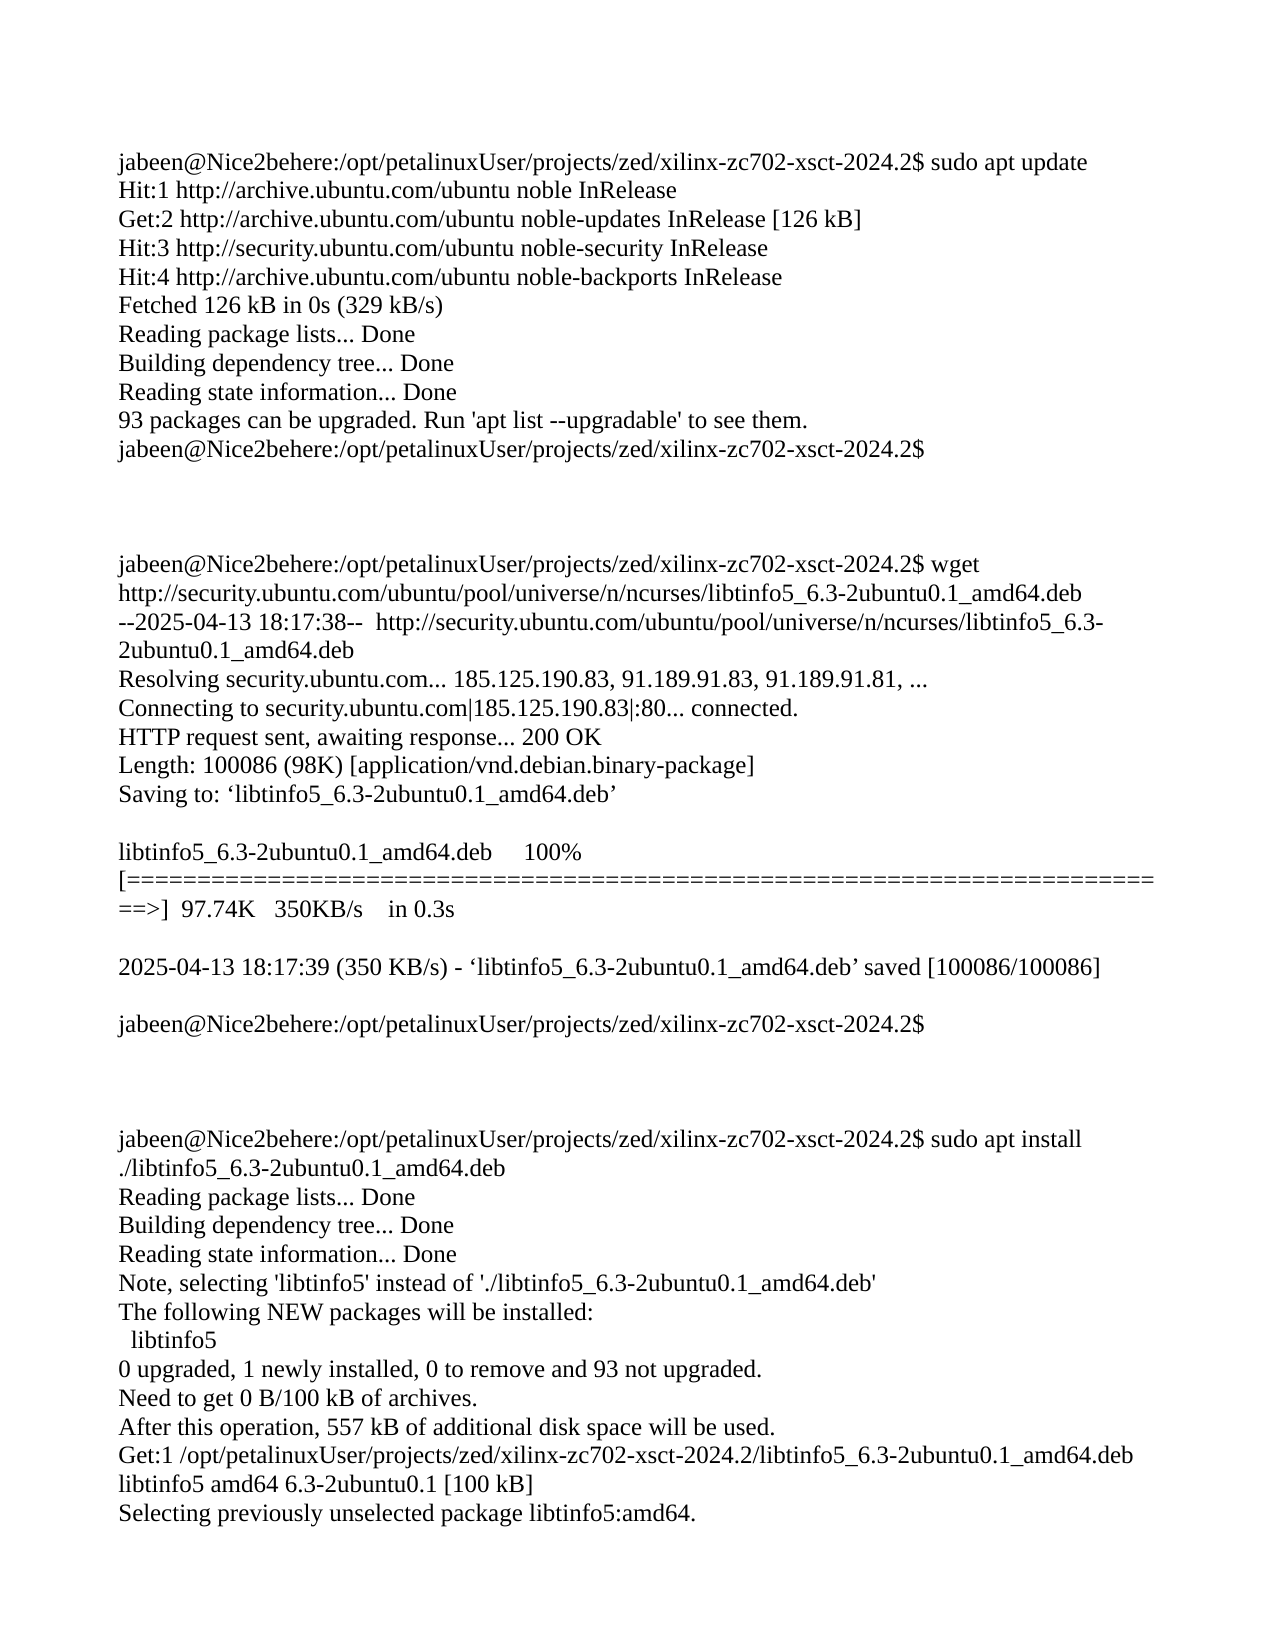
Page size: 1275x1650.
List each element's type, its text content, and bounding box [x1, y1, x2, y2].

text Need to get 0 B/100 kB of archives. [118, 1383, 1157, 1412]
text 93 packages can be upgraded. Run 'apt list --upgradable' to see them. [118, 406, 1157, 434]
text Building dependency tree... Done [118, 348, 1157, 377]
text libtinfo5_6.3-2ubuntu0.1_amd64.deb 100%[===========================================================================>] 97.74K 350KB/s in 0.3s [118, 837, 1157, 923]
text Hit:4 http://archive.ubuntu.com/ubuntu noble-backports InRelease [118, 262, 1157, 291]
text Building dependency tree... Done [118, 1211, 1157, 1239]
text jabeen@Nice2behere:/opt/petalinuxUser/projects/zed/xilinx-zc702-xsct-2024.2$ [118, 1009, 1157, 1038]
text HTTP request sent, awaiting response... 200 OK [118, 722, 1157, 751]
text jabeen@Nice2behere:/opt/petalinuxUser/projects/zed/xilinx-zc702-xsct-2024.2$ wget http://security.ubuntu.com/ubuntu/pool/universe/n/ncurses/libtinfo5_6.3-2ubuntu0.1_amd64.deb [118, 549, 1157, 607]
text jabeen@Nice2behere:/opt/petalinuxUser/projects/zed/xilinx-zc702-xsct-2024.2$ [118, 434, 1157, 463]
text Reading package lists... Done [118, 319, 1157, 348]
text Get:1 /opt/petalinuxUser/projects/zed/xilinx-zc702-xsct-2024.2/libtinfo5_6.3-2ubuntu0.1_amd64.deb libtinfo5 amd64 6.3-2ubuntu0.1 [100 kB] [118, 1441, 1157, 1498]
text Reading state information... Done [118, 377, 1157, 406]
text --2025-04-13 18:17:38-- http://security.ubuntu.com/ubuntu/pool/universe/n/ncurses/libtinfo5_6.3-2ubuntu0.1_amd64.deb [118, 607, 1157, 664]
text Resolving security.ubuntu.com... 185.125.190.83, 91.189.91.83, 91.189.91.81, ... [118, 664, 1157, 693]
text 0 upgraded, 1 newly installed, 0 to remove and 93 not upgraded. [118, 1354, 1157, 1383]
text jabeen@Nice2behere:/opt/petalinuxUser/projects/zed/xilinx-zc702-xsct-2024.2$ sudo apt update [118, 147, 1157, 176]
text Fetched 126 kB in 0s (329 kB/s) [118, 291, 1157, 319]
text Reading package lists... Done [118, 1182, 1157, 1211]
text jabeen@Nice2behere:/opt/petalinuxUser/projects/zed/xilinx-zc702-xsct-2024.2$ sudo apt install ./libtinfo5_6.3-2ubuntu0.1_amd64.deb [118, 1124, 1157, 1182]
text Hit:1 http://archive.ubuntu.com/ubuntu noble InRelease [118, 176, 1157, 204]
text Note, selecting 'libtinfo5' instead of './libtinfo5_6.3-2ubuntu0.1_amd64.deb' [118, 1268, 1157, 1297]
text Reading state information... Done [118, 1239, 1157, 1268]
text Get:2 http://archive.ubuntu.com/ubuntu noble-updates InRelease [126 kB] [118, 204, 1157, 233]
text Hit:3 http://security.ubuntu.com/ubuntu noble-security InRelease [118, 233, 1157, 262]
text After this operation, 557 kB of additional disk space will be used. [118, 1412, 1157, 1441]
text libtinfo5 [118, 1326, 1157, 1354]
text Length: 100086 (98K) [application/vnd.debian.binary-package] [118, 751, 1157, 779]
text The following NEW packages will be installed: [118, 1297, 1157, 1326]
text 2025-04-13 18:17:39 (350 KB/s) - ‘libtinfo5_6.3-2ubuntu0.1_amd64.deb’ saved [100086/100086] [118, 952, 1157, 981]
text Connecting to security.ubuntu.com|185.125.190.83|:80... connected. [118, 693, 1157, 722]
text Saving to: ‘libtinfo5_6.3-2ubuntu0.1_amd64.deb’ [118, 779, 1157, 808]
text Selecting previously unselected package libtinfo5:amd64. [118, 1498, 1157, 1527]
